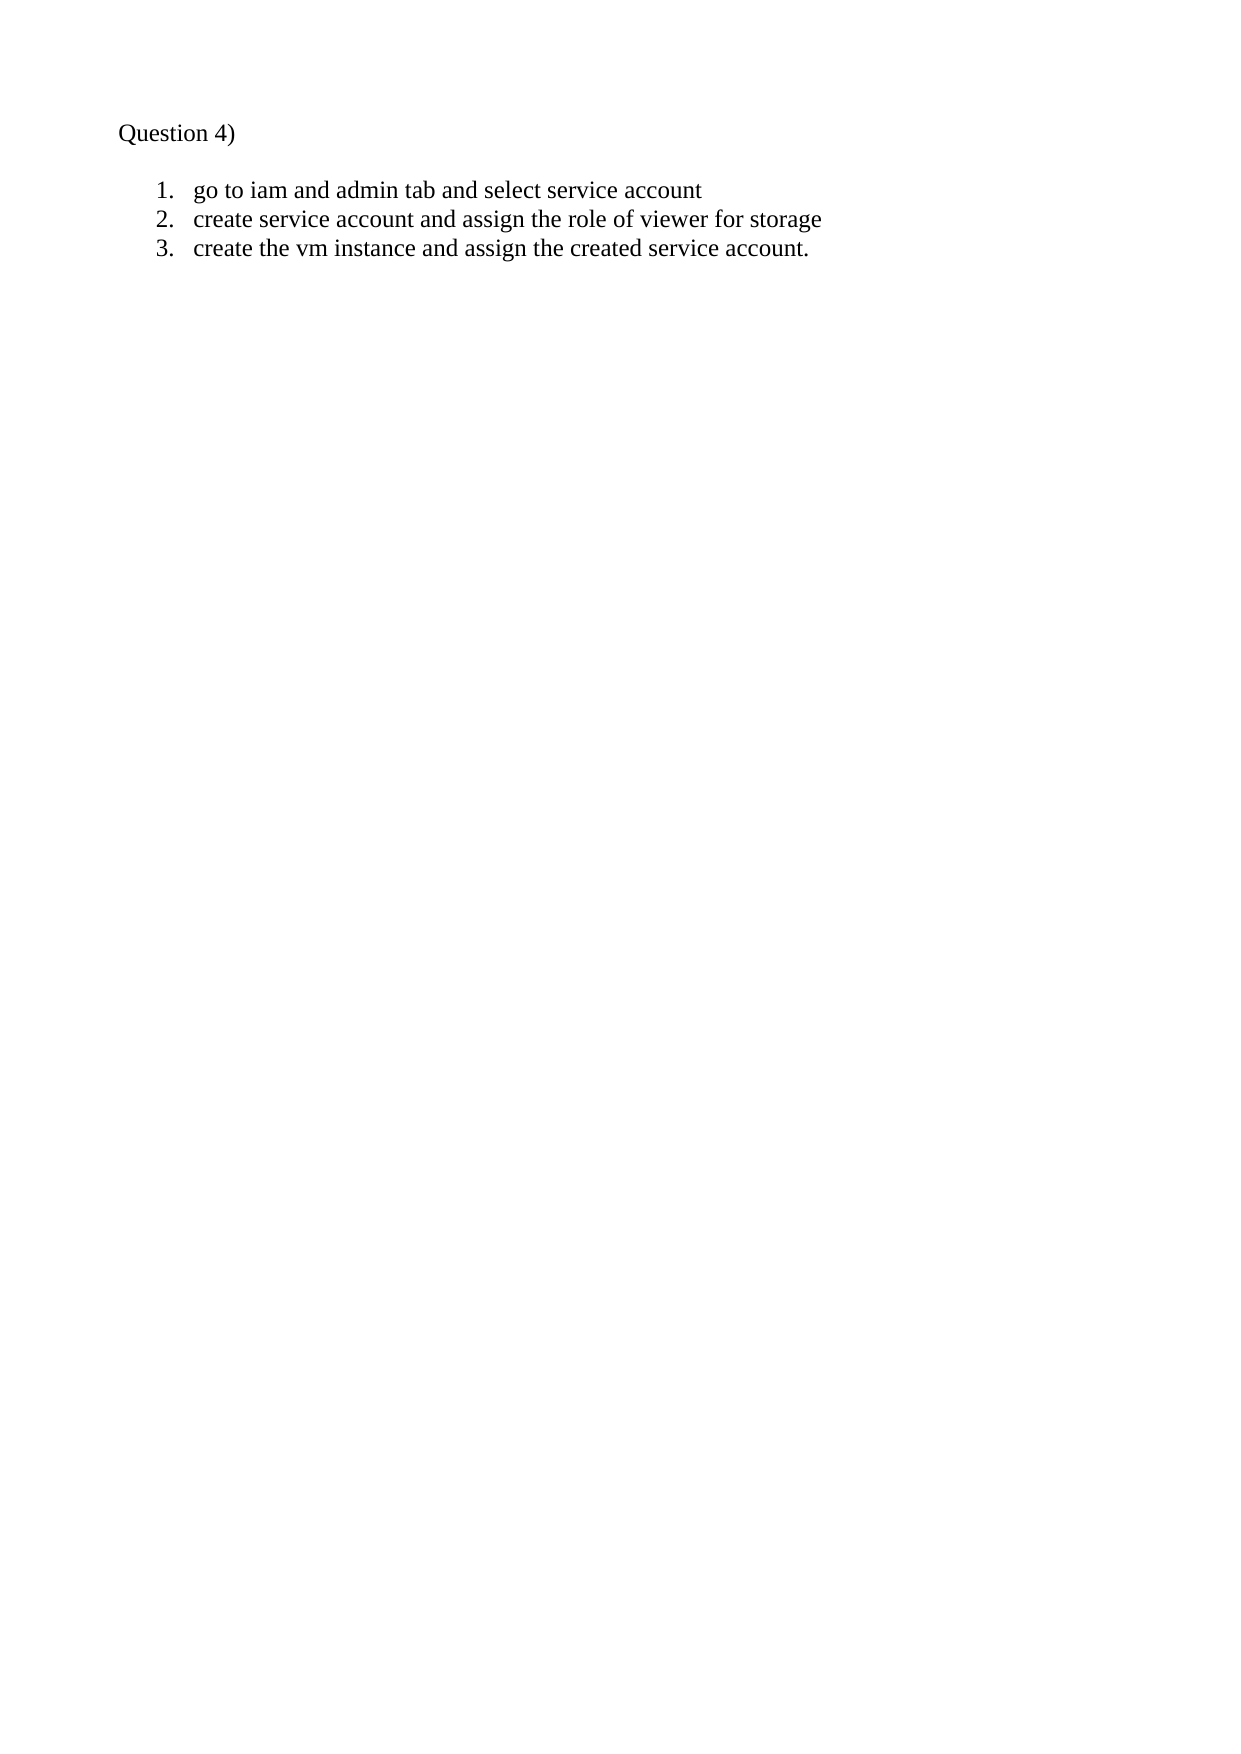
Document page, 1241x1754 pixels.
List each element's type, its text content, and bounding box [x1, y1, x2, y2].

list create service account and assign the role of viewer for storage [156, 204, 1122, 233]
list go to iam and admin tab and select service account [156, 176, 1122, 204]
text Question 4) [118, 118, 1122, 147]
list create the vm instance and assign the created service account. [156, 233, 1122, 262]
